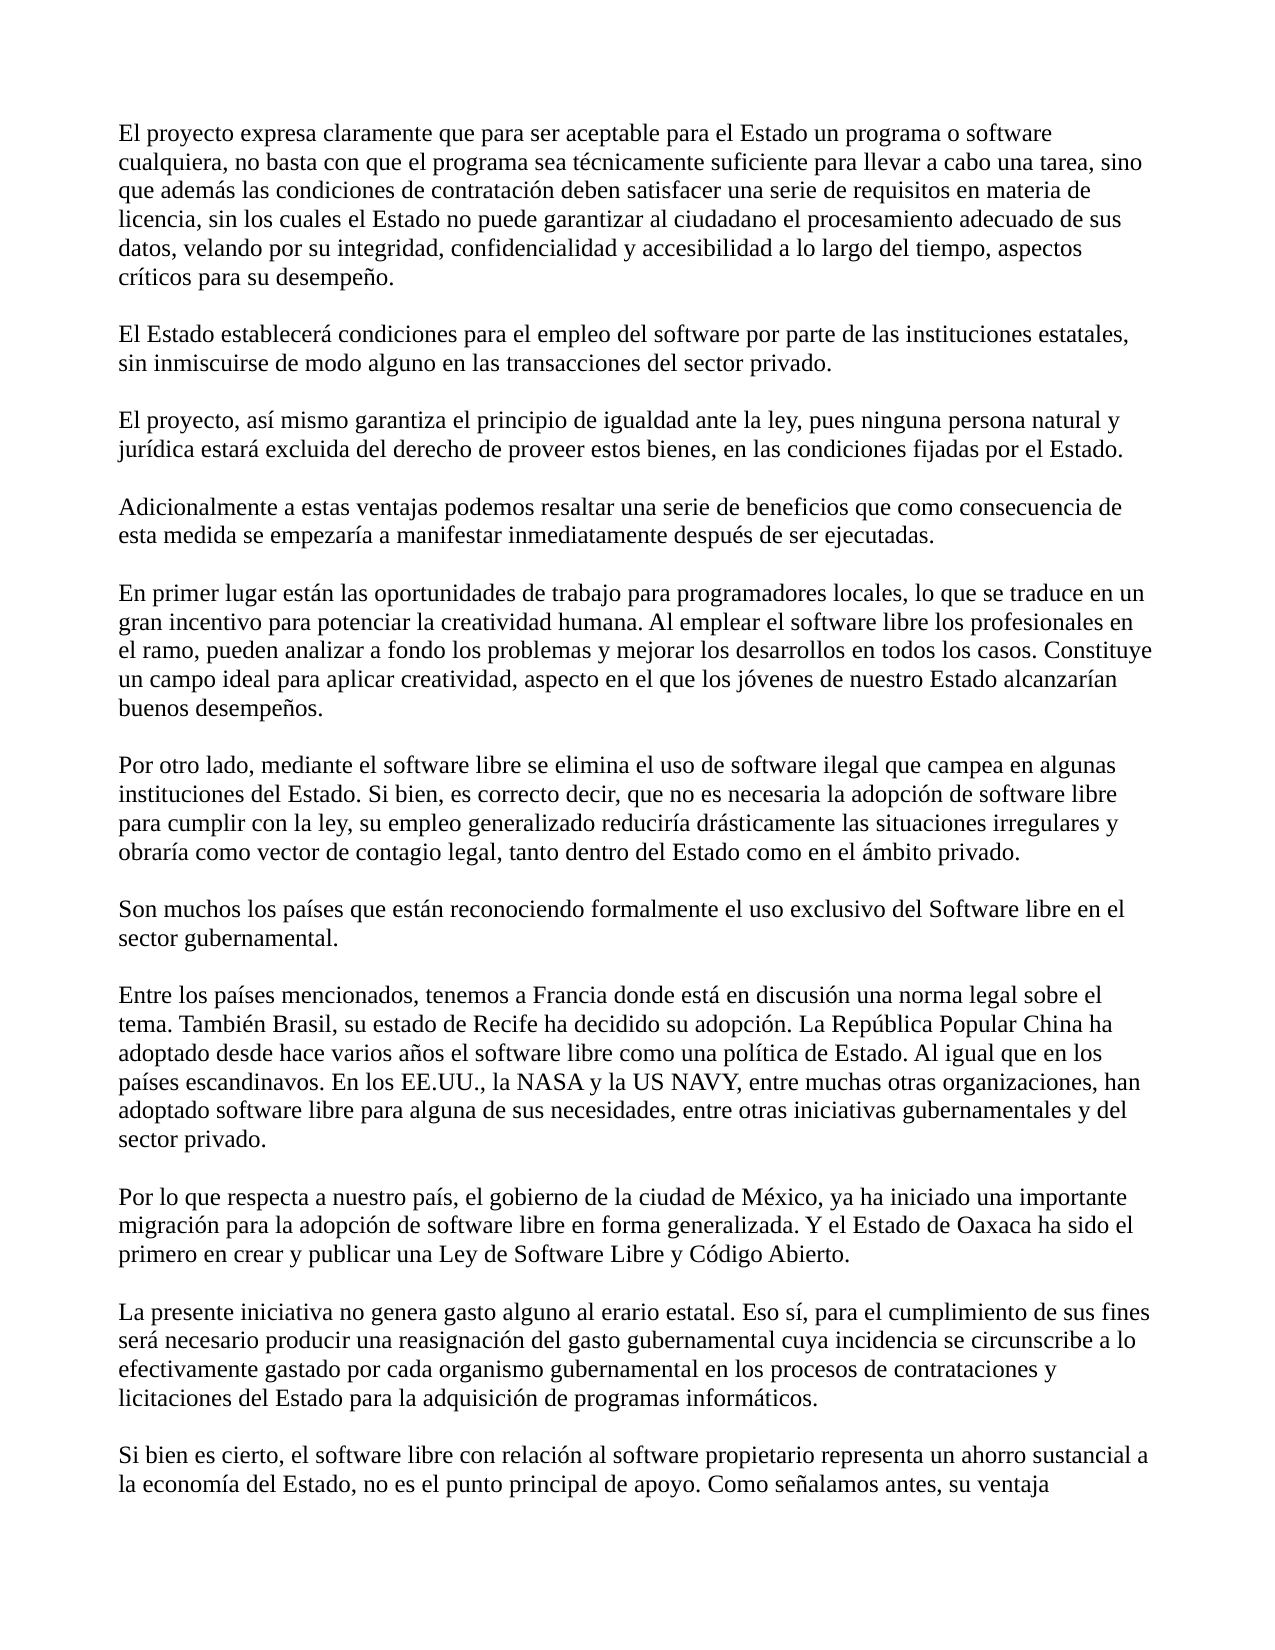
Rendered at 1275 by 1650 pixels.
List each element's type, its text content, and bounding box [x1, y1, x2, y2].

text Adicionalmente a estas ventajas podemos resaltar una serie de beneficios que como consecuencia de esta medida se empezaría a manifestar inmediatamente después de ser ejecutadas. [118, 492, 1157, 549]
text Entre los países mencionados, tenemos a Francia donde está en discusión una norma legal sobre el tema. También Brasil, su estado de Recife ha decidido su adopción. La República Popular China ha adoptado desde hace varios años el software libre como una política de Estado. Al igual que en los países escandinavos. En los EE.UU., la NASA y la US NAVY, entre muchas otras organizaciones, han adoptado software libre para alguna de sus necesidades, entre otras iniciativas gubernamentales y del sector privado. [118, 981, 1157, 1153]
text El Estado establecerá condiciones para el empleo del software por parte de las instituciones estatales, sin inmiscuirse de modo alguno en las transacciones del sector privado. [118, 319, 1157, 377]
text El proyecto, así mismo garantiza el principio de igualdad ante la ley, pues ninguna persona natural y jurídica estará excluida del derecho de proveer estos bienes, en las condiciones fijadas por el Estado. [118, 406, 1157, 463]
text Por lo que respecta a nuestro país, el gobierno de la ciudad de México, ya ha iniciado una importante migración para la adopción de software libre en forma generalizada. Y el Estado de Oaxaca ha sido el primero en crear y publicar una Ley de Software Libre y Código Abierto. [118, 1182, 1157, 1268]
text Son muchos los países que están reconociendo formalmente el uso exclusivo del Software libre en el sector gubernamental. [118, 894, 1157, 952]
text Por otro lado, mediante el software libre se elimina el uso de software ilegal que campea en algunas instituciones del Estado. Si bien, es correcto decir, que no es necesaria la adopción de software libre para cumplir con la ley, su empleo generalizado reduciría drásticamente las situaciones irregulares y obraría como vector de contagio legal, tanto dentro del Estado como en el ámbito privado. [118, 751, 1157, 866]
text Si bien es cierto, el software libre con relación al software propietario representa un ahorro sustancial a la economía del Estado, no es el punto principal de apoyo. Como señalamos antes, su ventaja [118, 1441, 1157, 1498]
text El proyecto expresa claramente que para ser aceptable para el Estado un programa o software cualquiera, no basta con que el programa sea técnicamente suficiente para llevar a cabo una tarea, sino que además las condiciones de contratación deben satisfacer una serie de requisitos en materia de licencia, sin los cuales el Estado no puede garantizar al ciudadano el procesamiento adecuado de sus datos, velando por su integridad, confidencialidad y accesibilidad a lo largo del tiempo, aspectos críticos para su desempeño. [118, 118, 1157, 291]
text La presente iniciativa no genera gasto alguno al erario estatal. Eso sí, para el cumplimiento de sus fines será necesario producir una reasignación del gasto gubernamental cuya incidencia se circunscribe a lo efectivamente gastado por cada organismo gubernamental en los procesos de contrataciones y licitaciones del Estado para la adquisición de programas informáticos. [118, 1297, 1157, 1412]
text En primer lugar están las oportunidades de trabajo para programadores locales, lo que se traduce en un gran incentivo para potenciar la creatividad humana. Al emplear el software libre los profesionales en el ramo, pueden analizar a fondo los problemas y mejorar los desarrollos en todos los casos. Constituye un campo ideal para aplicar creatividad, aspecto en el que los jóvenes de nuestro Estado alcanzarían buenos desempeños. [118, 578, 1157, 722]
